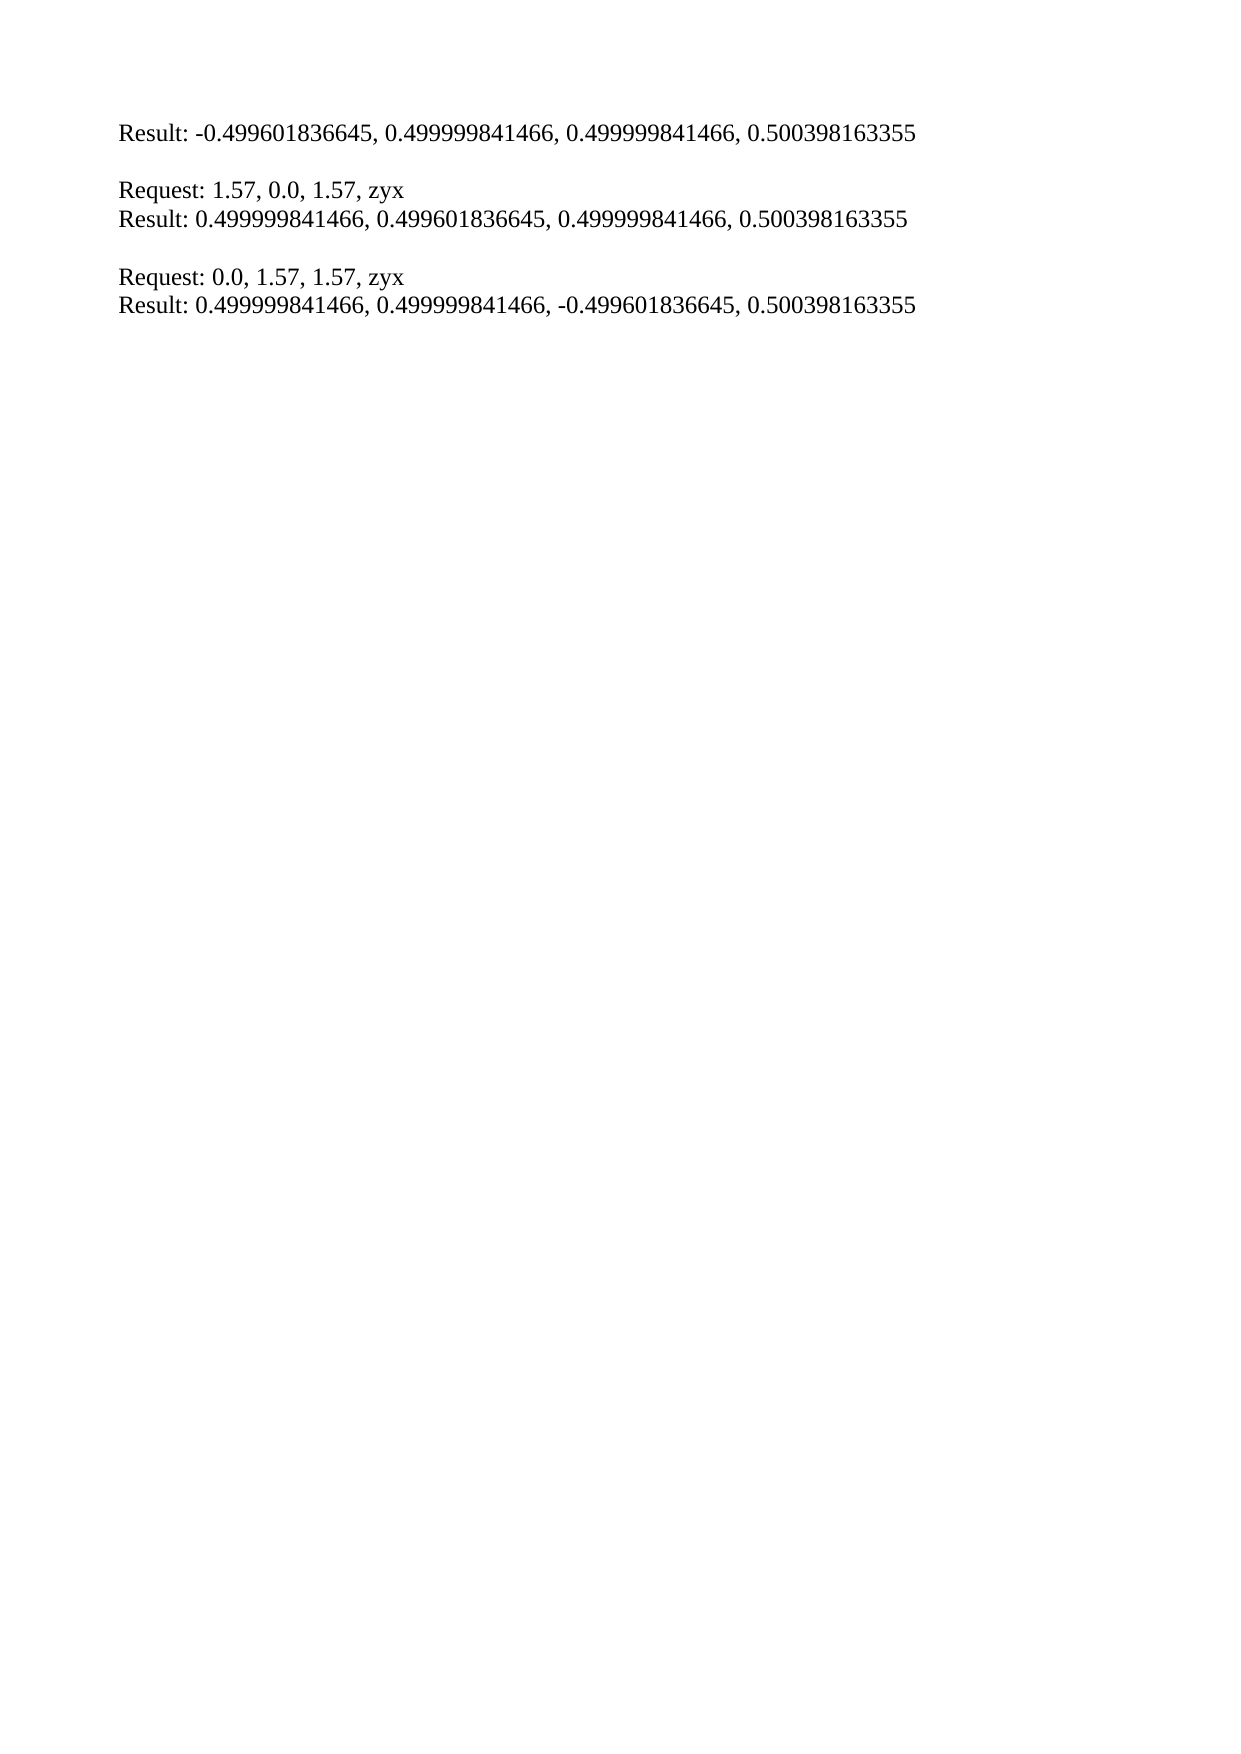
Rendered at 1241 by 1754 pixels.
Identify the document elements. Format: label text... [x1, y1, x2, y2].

text Request: 0.0, 1.57, 1.57, zyx [118, 262, 1122, 291]
text Result: -0.499601836645, 0.499999841466, 0.499999841466, 0.500398163355 [118, 118, 1122, 147]
text Request: 1.57, 0.0, 1.57, zyx [118, 176, 1122, 204]
text Result: 0.499999841466, 0.499999841466, -0.499601836645, 0.500398163355 [118, 291, 1122, 319]
text Result: 0.499999841466, 0.499601836645, 0.499999841466, 0.500398163355 [118, 204, 1122, 233]
